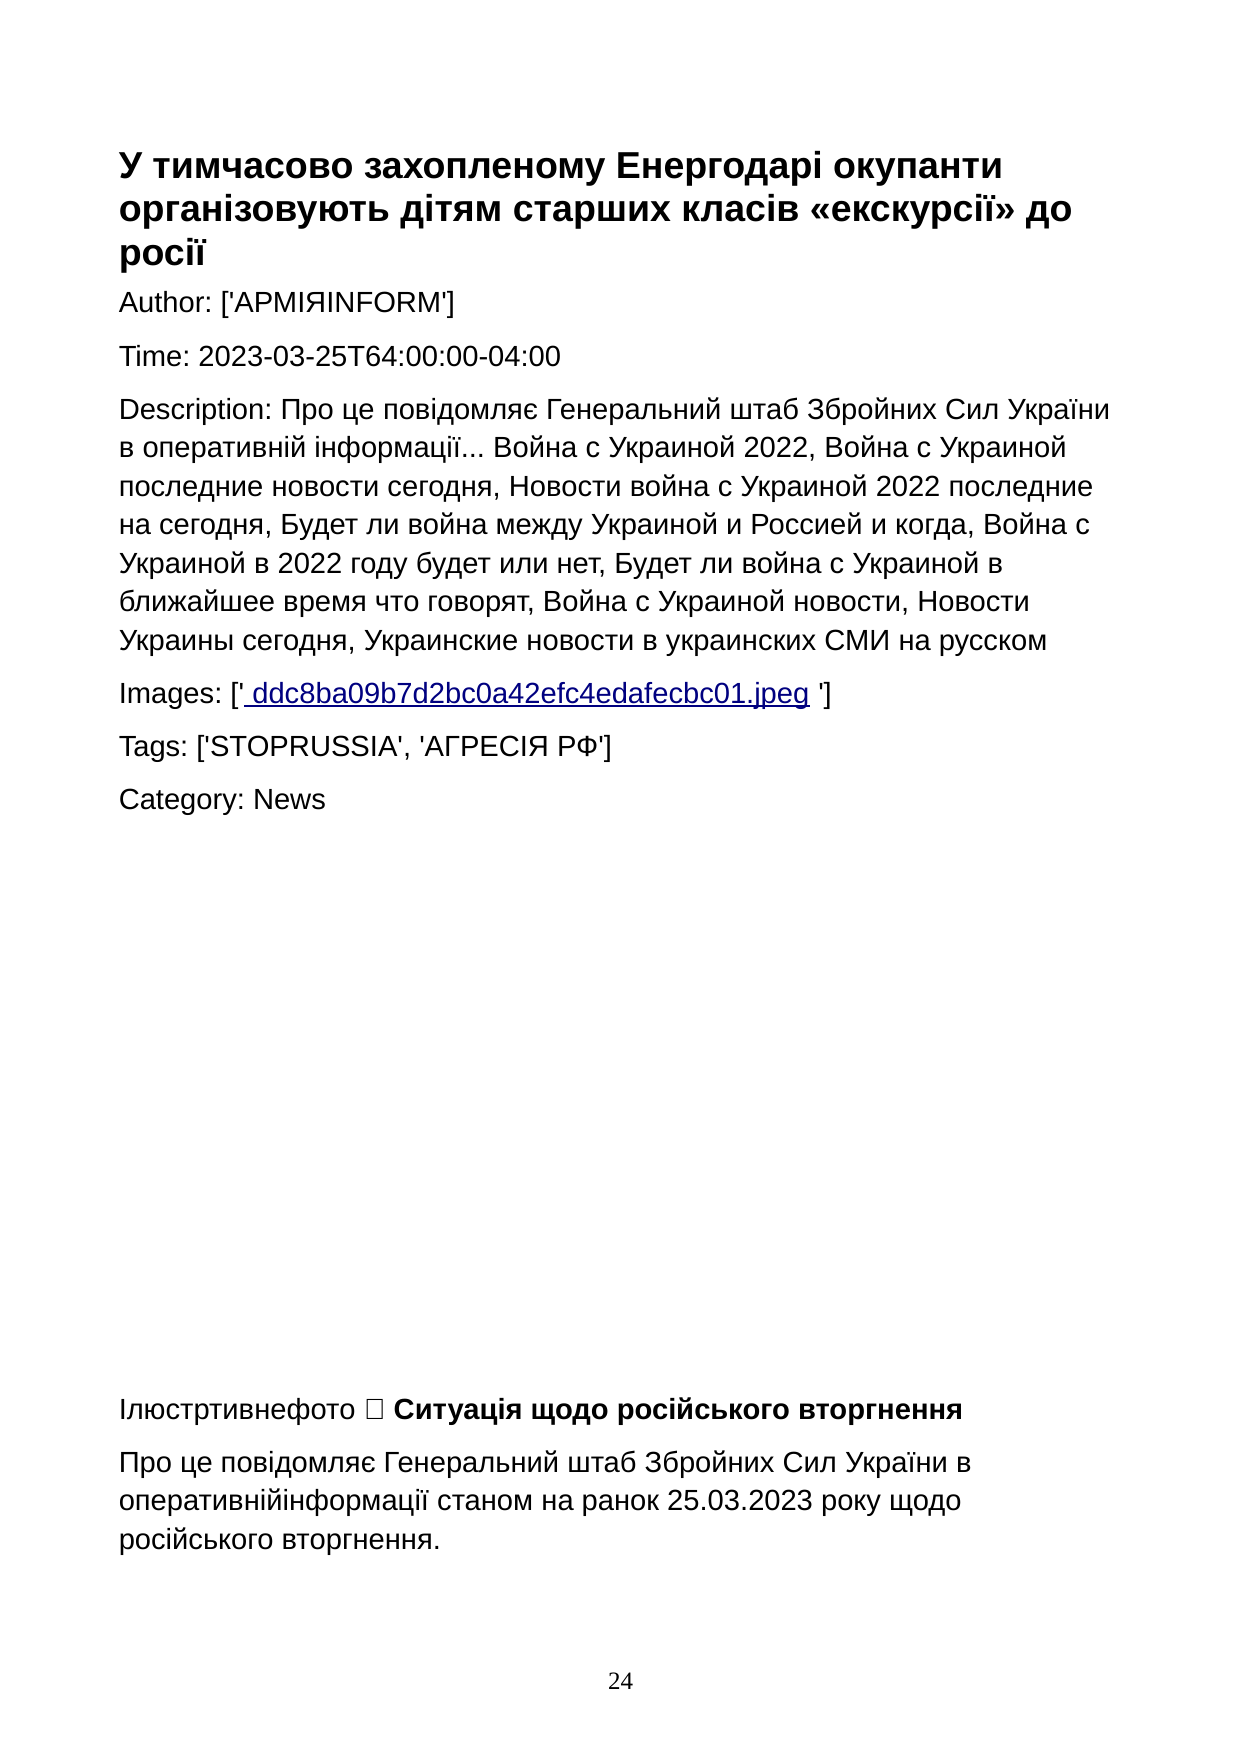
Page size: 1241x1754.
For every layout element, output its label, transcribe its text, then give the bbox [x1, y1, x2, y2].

text Category: News [118, 782, 1122, 816]
text Ілюстртивнефото 🔥 Ситуація щодо російського вторгнення [118, 835, 1122, 1425]
text Про це повідомляє Генеральний штаб Збройних Сил України в оперативнійінформації станом на ранок 25.03.2023 року щодо російського вторгнення. [118, 1445, 1122, 1556]
text Images: [' ddc8ba09b7d2bc0a42efc4edafecbc01.jpeg '] [118, 676, 1122, 709]
text Tags: ['STOPRUSSIA', 'АГРЕСІЯ РФ'] [118, 729, 1122, 763]
text Description: Про це повідомляє Генеральний штаб Збройних Сил України в оперативній інформації... Война с Украиной 2022, Война с Украиной последние новости сегодня, Новости война с Украиной 2022 последние на сегодня, Будет ли война между Украиной и Россией и когда, Война с Украиной в 2022 году будет или нет, Будет ли война с Украиной в ближайшее время что говорят, Война с Украиной новости, Новости Украины сегодня, Украинские новости в украинских СМИ на русском [118, 392, 1122, 656]
text Author: ['АРМІЯINFORM'] [118, 285, 1122, 319]
text Time: 2023-03-25T64:00:00-04:00 [118, 338, 1122, 372]
subtitle У тимчасово захопленому Енергодарі окупанти організовують дітям старших класів «екскурсії» до росії [118, 143, 1122, 273]
